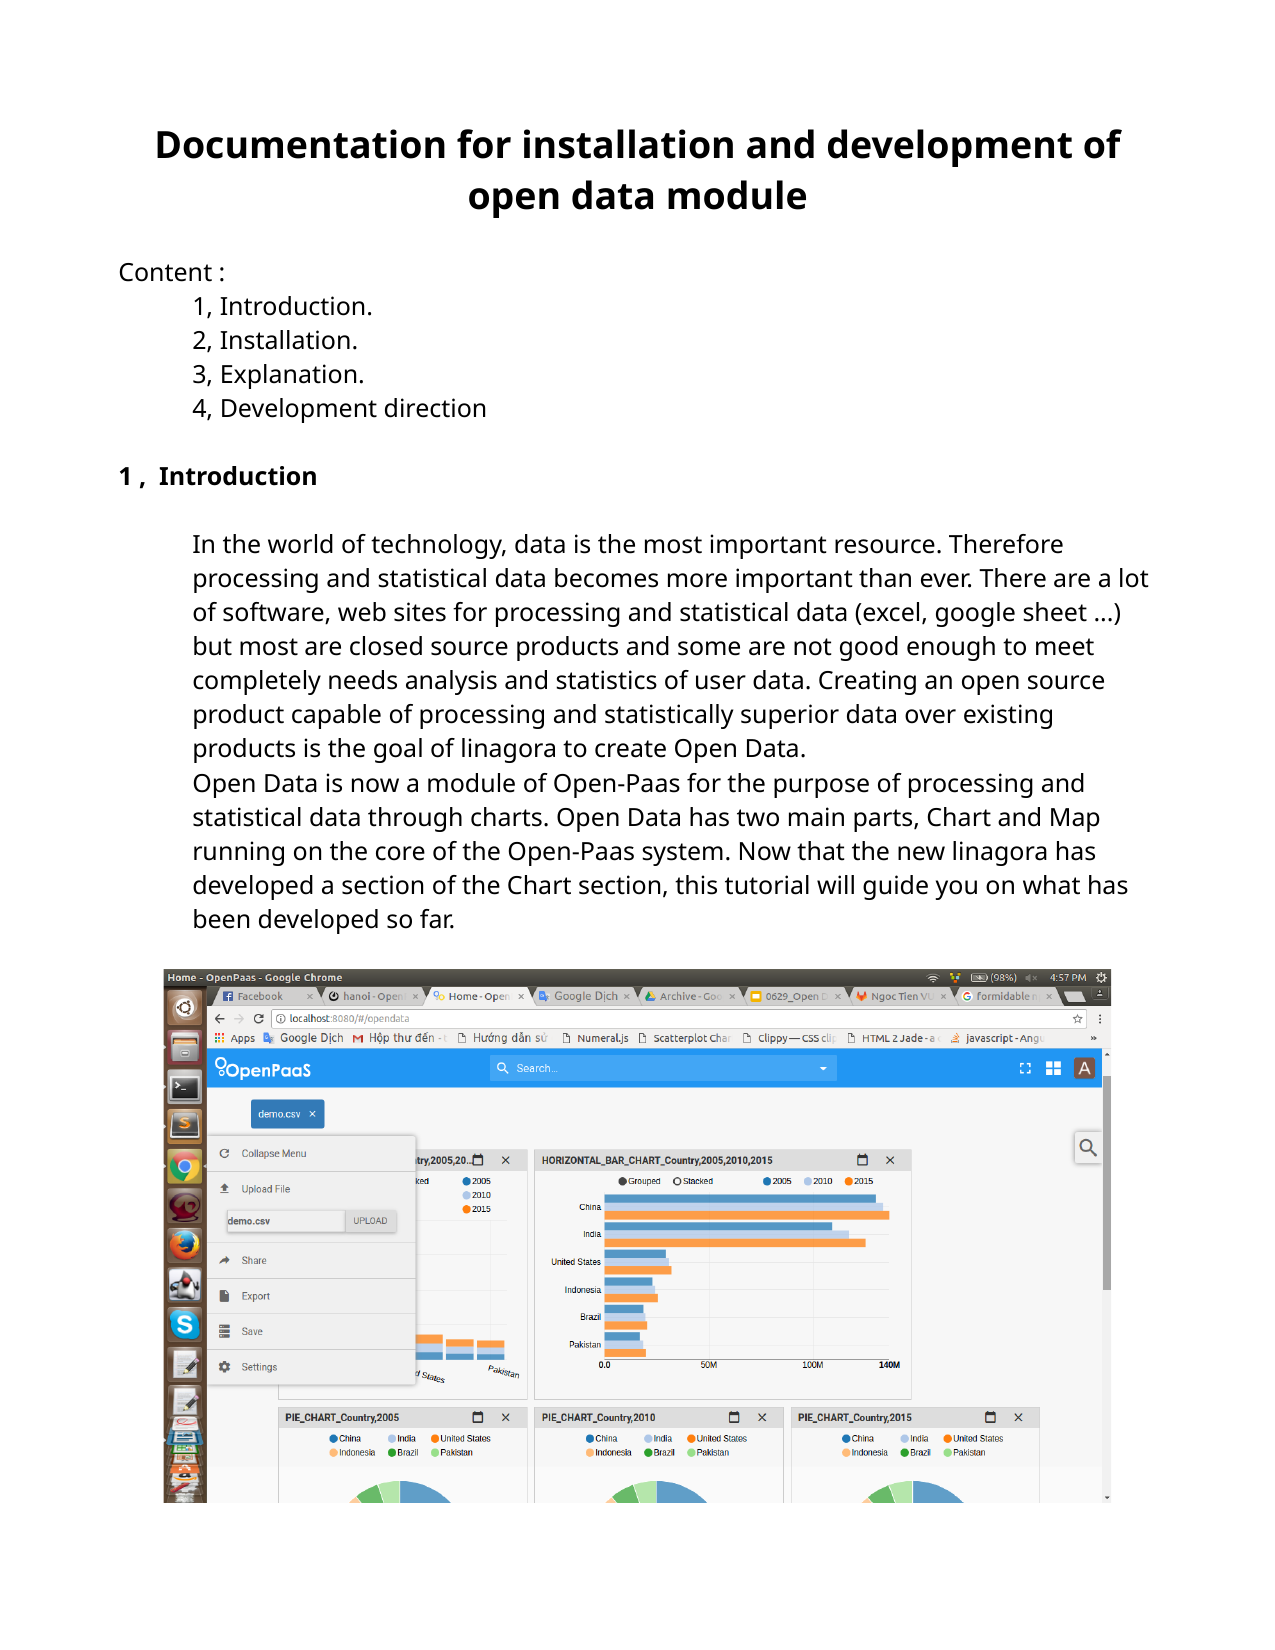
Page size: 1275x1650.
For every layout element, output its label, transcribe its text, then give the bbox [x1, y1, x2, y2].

text In the world of technology, data is the most important resource. Therefore processing and statistical data becomes more important than ever. There are a lot of software, web sites for processing and statistical data (excel, google sheet ...) but most are closed source products and some are not good enough to meet completely needs analysis and statistics of user data. Creating an open source product capable of processing and statistically superior data over existing products is the goal of linagora to create Open Data. [192, 527, 1157, 765]
text 2, Installation. [118, 322, 1157, 356]
text 1 , Introduction [118, 459, 1157, 493]
text 4, Development direction [118, 391, 1157, 424]
text Content : [118, 254, 1157, 288]
text Open Data is now a module of Open-Paas for the purpose of processing and statistical data through charts. Open Data has two main parts, Chart and Map running on the core of the Open-Paas system. Now that the new linagora has developed a section of the Chart section, this tutorial will guide you on what has been developed so far. [192, 765, 1157, 936]
picture [163, 969, 1112, 1503]
text 1, Introduction. [118, 288, 1157, 322]
text 3, Explanation. [118, 356, 1157, 391]
text Documentation for installation and development of open data module [118, 118, 1157, 220]
